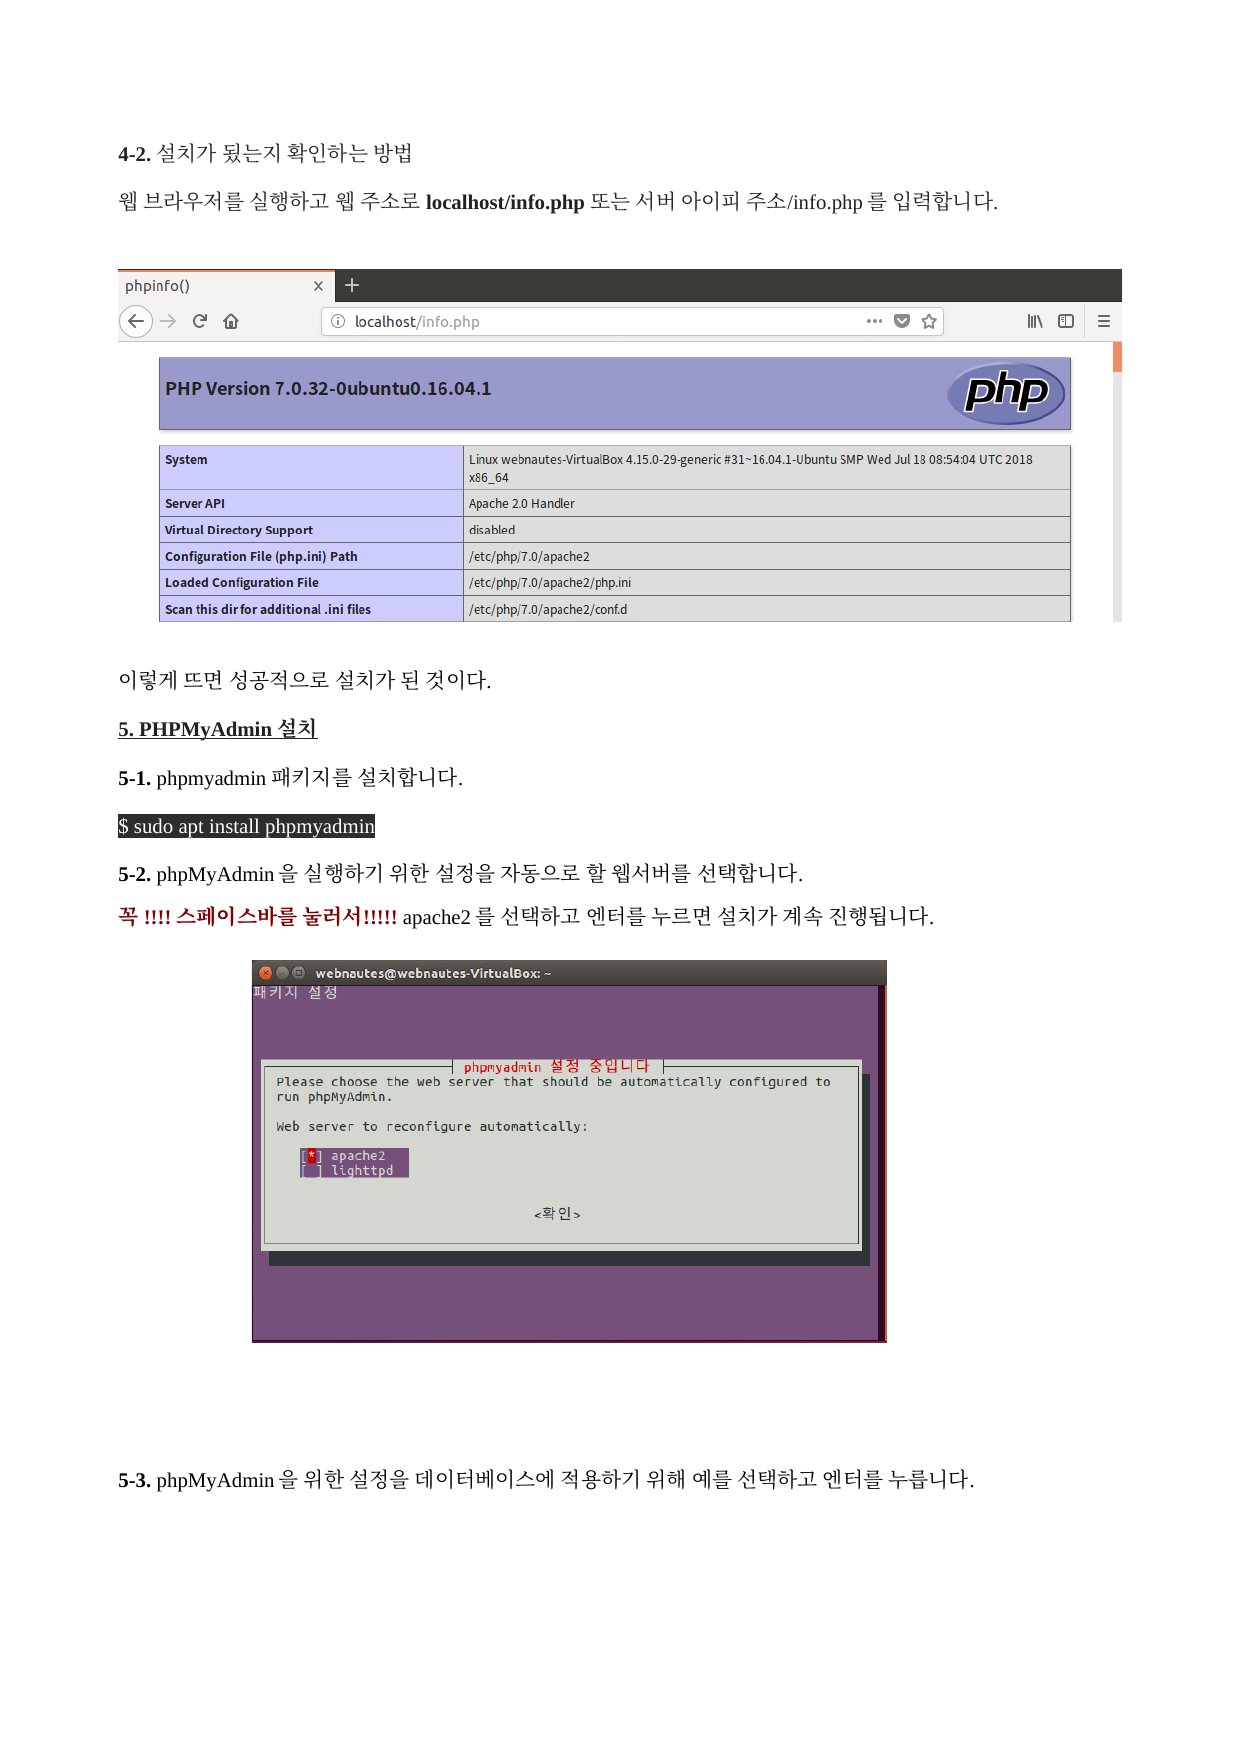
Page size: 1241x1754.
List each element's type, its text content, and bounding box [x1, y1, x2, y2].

text 5-2. phpMyAdmin을 실행하기 위한 설정을 자동으로 할 웹서버를 선택합니다. [118, 862, 1122, 886]
text 4-2. 설치가 됬는지 확인하는 방법 [118, 142, 1122, 166]
text 꼭 !!!! 스페이스바를 눌러서!!!!! apache2를 선택하고 엔터를 누르면 설치가 계속 진행됩니다. [118, 905, 1122, 929]
text 5. PHPMyAdmin 설치 [118, 717, 1122, 741]
text $ sudo apt install phpmyadmin [118, 814, 1122, 838]
picture [118, 269, 1123, 622]
picture [251, 960, 887, 1343]
text 이렇게 뜨면 성공적으로 설치가 된 것이다. [118, 669, 1122, 693]
text 5-3. phpMyAdmin을 위한 설정을 데이터베이스에 적용하기 위해 예를 선택하고 엔터를 누릅니다. [118, 1468, 1122, 1492]
text 5-1. phpmyadmin 패키지를 설치합니다. [118, 766, 1122, 789]
text 웹 브라우저를 실행하고 웹 주소로 localhost/info.php 또는 서버 아이피 주소/info.php를 입력합니다. [118, 190, 1122, 214]
